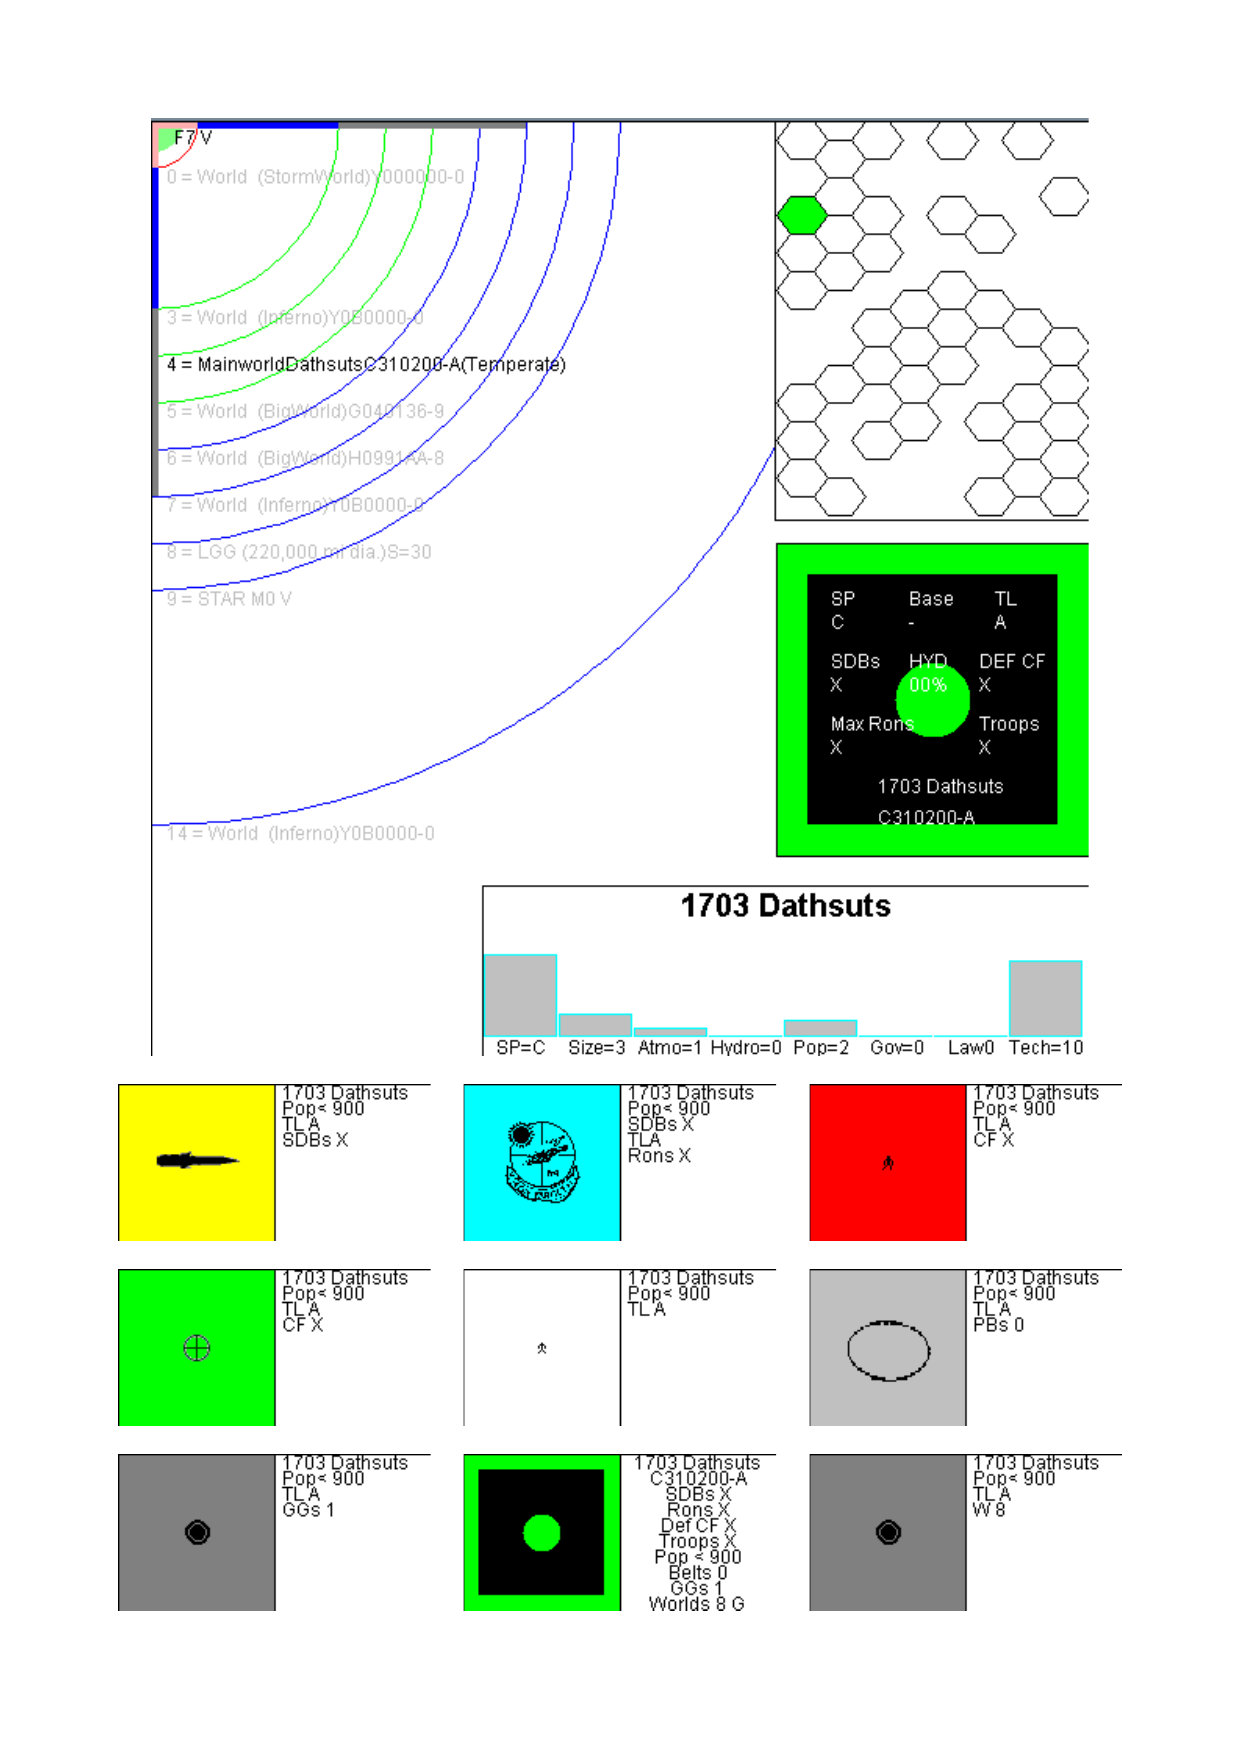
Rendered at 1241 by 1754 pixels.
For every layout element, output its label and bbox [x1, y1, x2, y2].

picture [463, 1084, 777, 1241]
picture [118, 1454, 431, 1611]
picture [809, 1084, 1122, 1241]
picture [463, 1269, 777, 1426]
picture [809, 1454, 1122, 1611]
picture [151, 118, 1089, 1056]
picture [118, 1269, 431, 1426]
picture [463, 1454, 777, 1611]
picture [809, 1269, 1122, 1426]
picture [118, 1084, 431, 1241]
